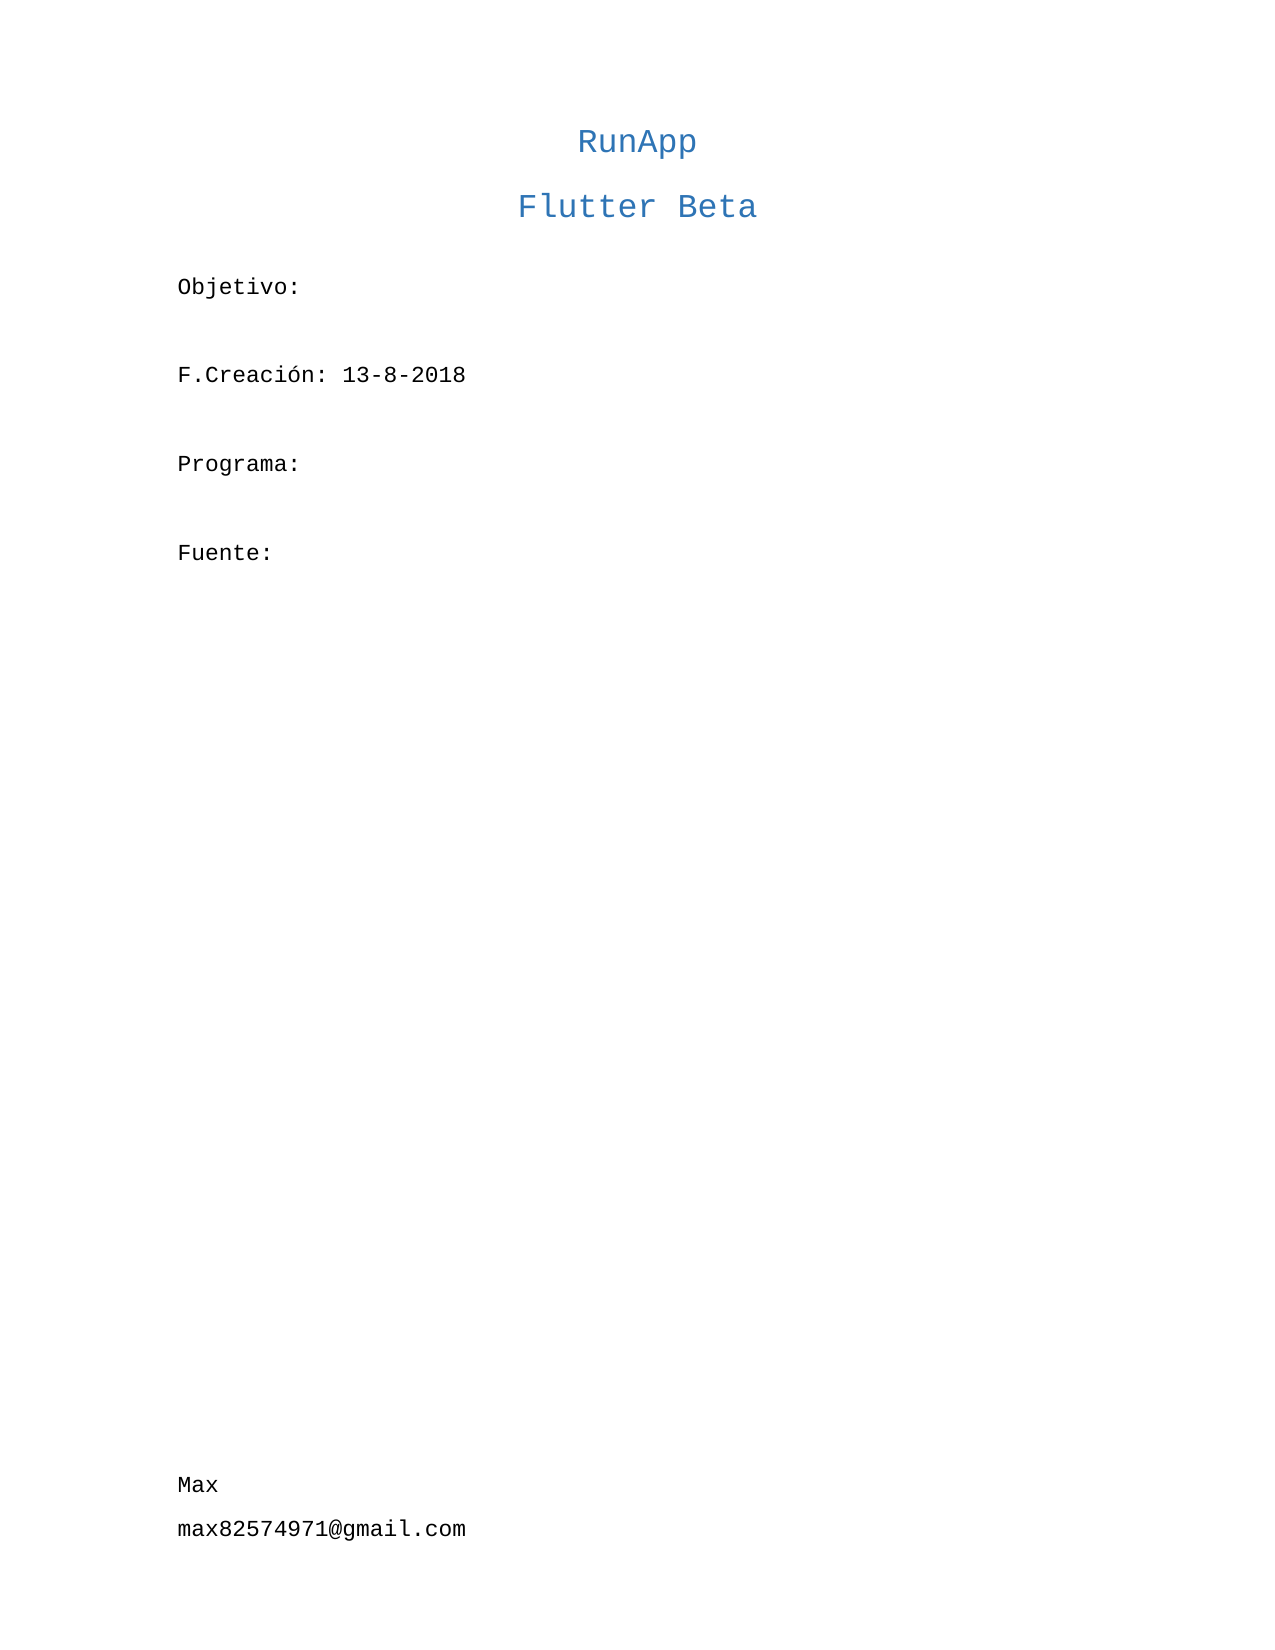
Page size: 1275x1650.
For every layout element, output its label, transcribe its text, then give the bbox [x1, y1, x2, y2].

text Fuente: [177, 541, 1098, 567]
text Objetivo: [177, 275, 1098, 301]
text Max [177, 1473, 1098, 1499]
text Programa: [177, 452, 1098, 478]
text F.Creación: 13-8-2018 [177, 364, 1098, 390]
text max82574971@gmail.com [177, 1517, 1098, 1543]
subtitle Flutter Beta [177, 190, 1098, 228]
subtitle RunApp [177, 125, 1098, 163]
